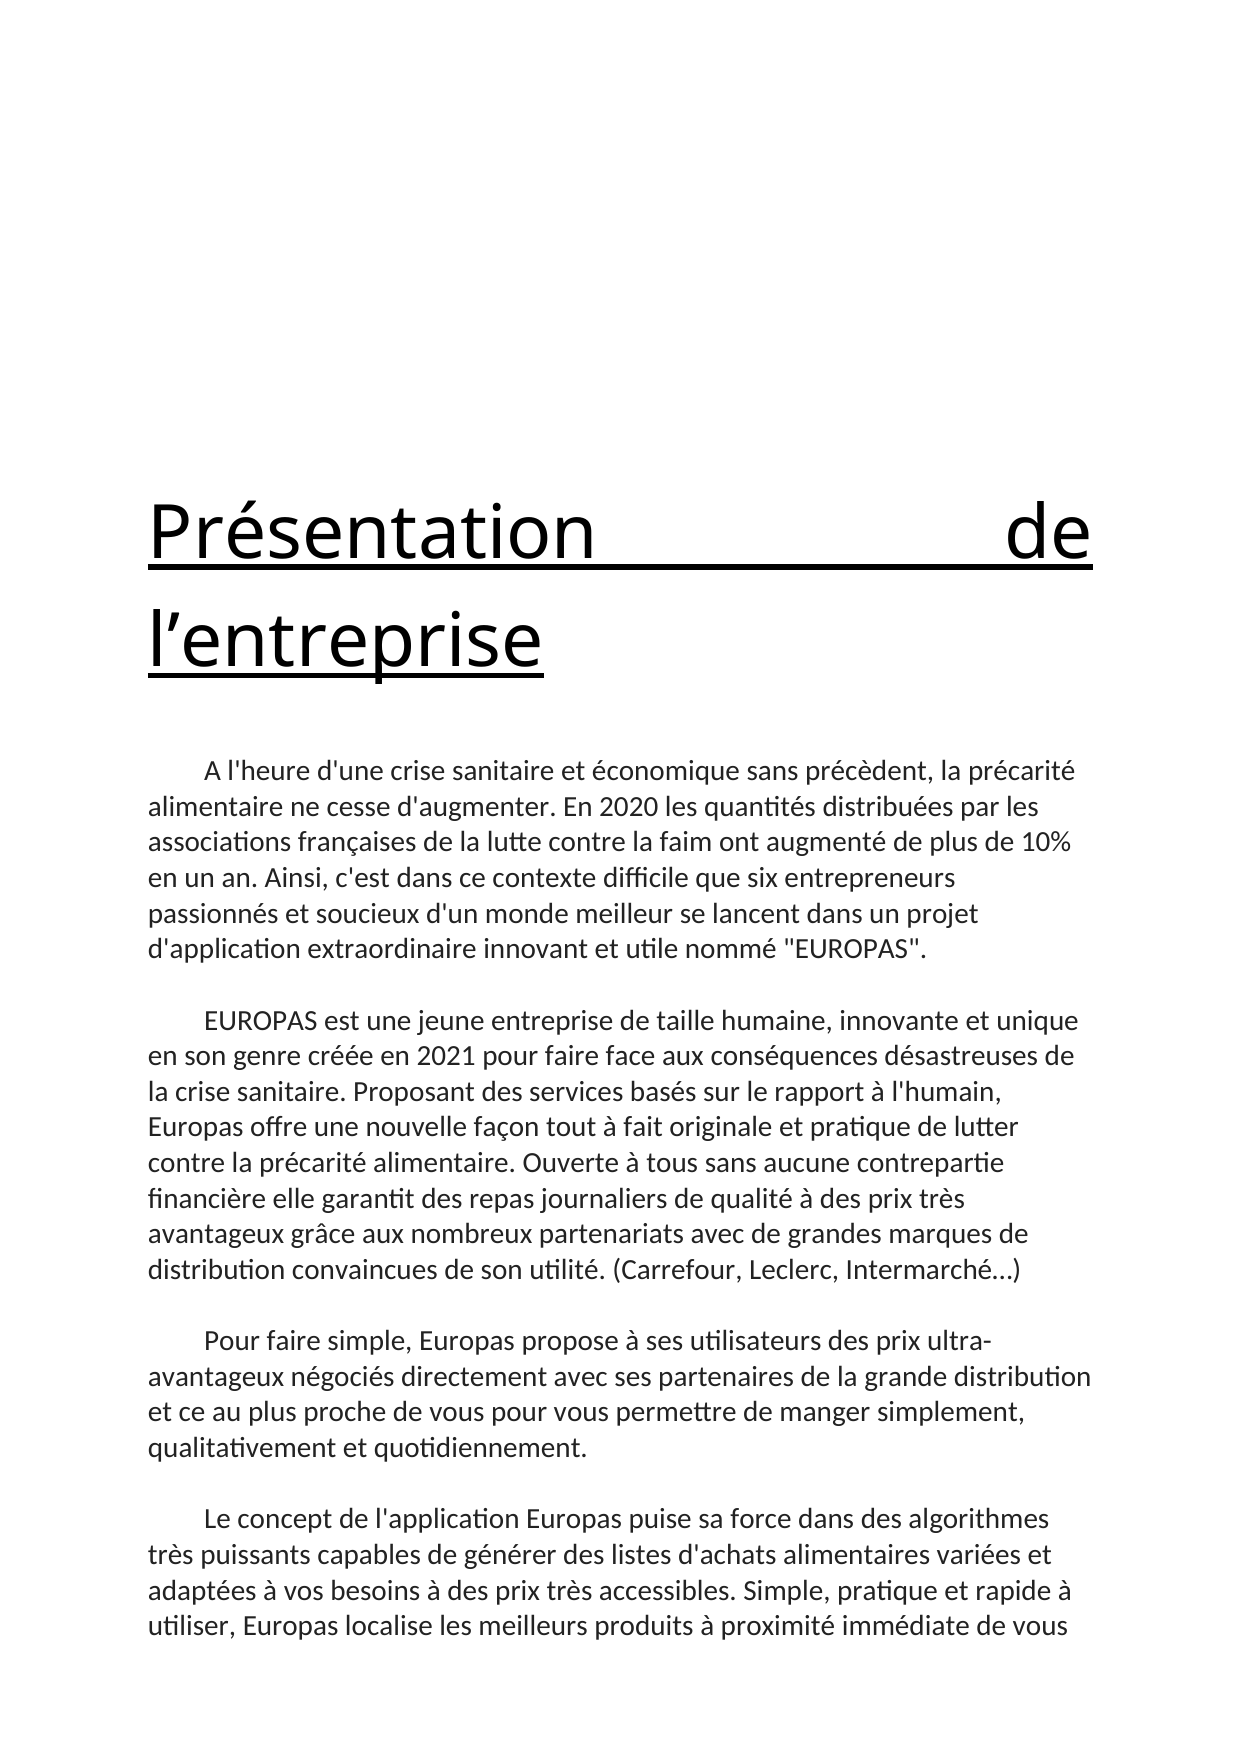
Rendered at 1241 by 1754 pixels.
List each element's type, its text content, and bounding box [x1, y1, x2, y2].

text EUROPAS est une jeune entreprise de taille humaine, innovante et unique en son genre créée en 2021 pour faire face aux conséquences désastreuses de la crise sanitaire. Proposant des services basés sur le rapport à l'humain, Europas offre une nouvelle façon tout à fait originale et pratique de lutter contre la précarité alimentaire. Ouverte à tous sans aucune contrepartie financière elle garantit des repas journaliers de qualité à des prix très avantageux grâce aux nombreux partenariats avec de grandes marques de distribution convaincues de son utilité. (Carrefour, Leclerc, Intermarché…) [148, 1002, 1093, 1287]
text l’entreprise [148, 570, 1093, 689]
text A l'heure d'une crise sanitaire et économique sans précèdent, la précarité alimentaire ne cesse d'augmenter. En 2020 les quantités distribuées par les associations françaises de la lutte contre la faim ont augmenté de plus de 10% en un an. Ainsi, c'est dans ce contexte difficile que six entrepreneurs passionnés et soucieux d'un monde meilleur se lancent dans un projet d'application extraordinaire innovant et utile nommé "EUROPAS". [148, 752, 1093, 966]
text Présentation de [148, 478, 1093, 564]
text Pour faire simple, Europas propose à ses utilisateurs des prix ultra-avantageux négociés directement avec ses partenaires de la grande distribution et ce au plus proche de vous pour vous permettre de manger simplement, qualitativement et quotidiennement. [148, 1322, 1093, 1465]
text Le concept de l'application Europas puise sa force dans des algorithmes très puissants capables de générer des listes d'achats alimentaires variées et adaptées à vos besoins à des prix très accessibles. Simple, pratique et rapide à utiliser, Europas localise les meilleurs produits à proximité immédiate de vous [148, 1500, 1093, 1643]
